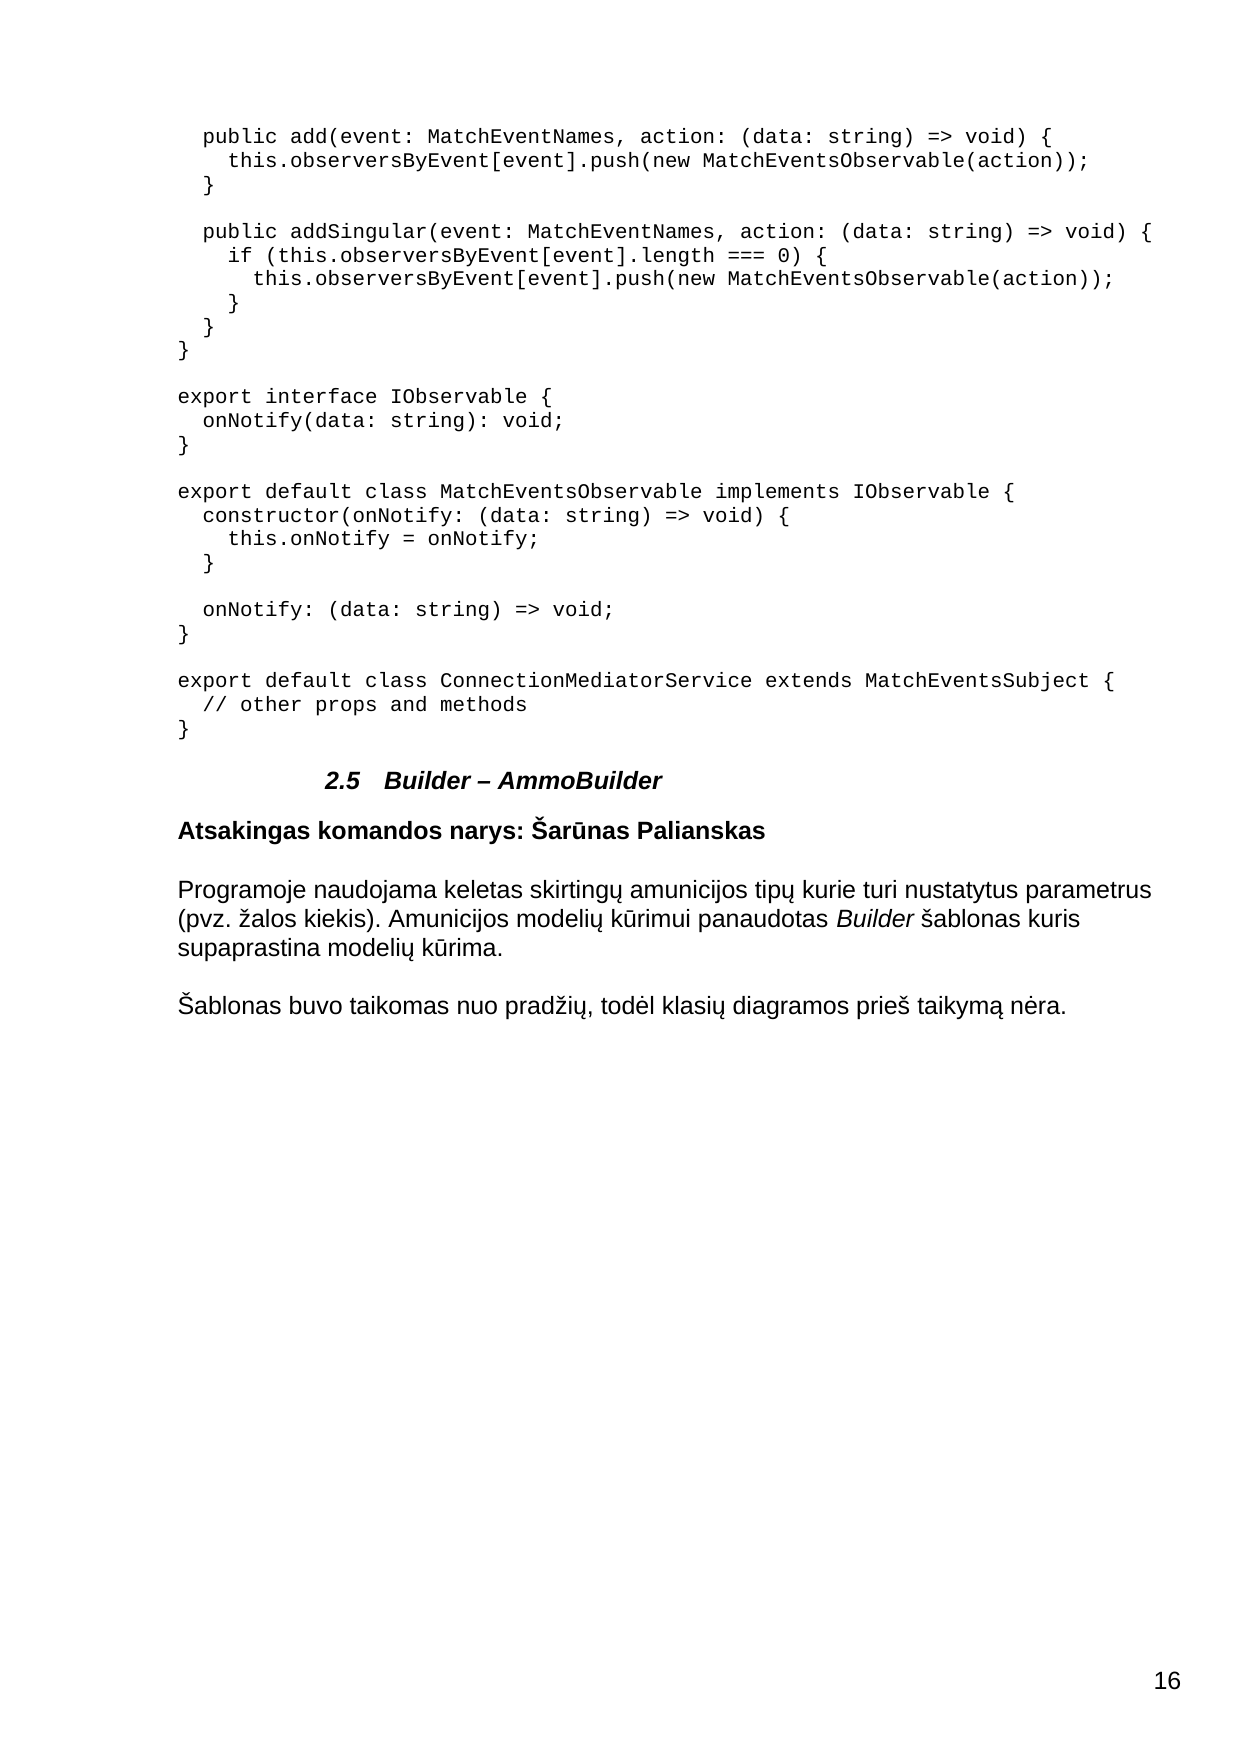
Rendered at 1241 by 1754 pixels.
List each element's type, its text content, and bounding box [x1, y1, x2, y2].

text } [177, 292, 1181, 316]
text Programoje naudojama keletas skirtingų amunicijos tipų kurie turi nustatytus parametrus (pvz. žalos kiekis). Amunicijos modelių kūrimui panaudotas Builder šablonas kuris supaprastina modelių kūrima. [177, 875, 1181, 961]
text } [177, 174, 1181, 197]
text export default class ConnectionMediatorService extends MatchEventsSubject { [177, 670, 1181, 694]
text onNotify: (data: string) => void; [177, 599, 1181, 623]
text Šablonas buvo taikomas nuo pradžių, todėl klasių diagramos prieš taikymą nėra. [177, 991, 1181, 1020]
text constructor(onNotify: (data: string) => void) { [177, 505, 1181, 528]
text onNotify(data: string): void; [177, 410, 1181, 434]
text public addSingular(event: MatchEventNames, action: (data: string) => void) { [177, 221, 1181, 245]
text } [177, 316, 1181, 339]
text } [177, 434, 1181, 457]
text this.observersByEvent[event].push(new MatchEventsObservable(action)); [177, 268, 1181, 292]
text export interface IObservable { [177, 387, 1181, 410]
text } [177, 718, 1181, 741]
text } [177, 623, 1181, 647]
text this.onNotify = onNotify; [177, 528, 1181, 552]
text public add(event: MatchEventNames, action: (data: string) => void) { [177, 126, 1181, 150]
text this.observersByEvent[event].push(new MatchEventsObservable(action)); [177, 150, 1181, 174]
text } [177, 552, 1181, 576]
text if (this.observersByEvent[event].length === 0) { [177, 245, 1181, 268]
text Atsakingas komandos narys: Šarūnas Palianskas [177, 816, 1181, 845]
text } [177, 339, 1181, 363]
text export default class MatchEventsObservable implements IObservable { [177, 481, 1181, 505]
subtitle Builder – AmmoBuilder [325, 766, 1181, 795]
text // other props and methods [177, 694, 1181, 718]
